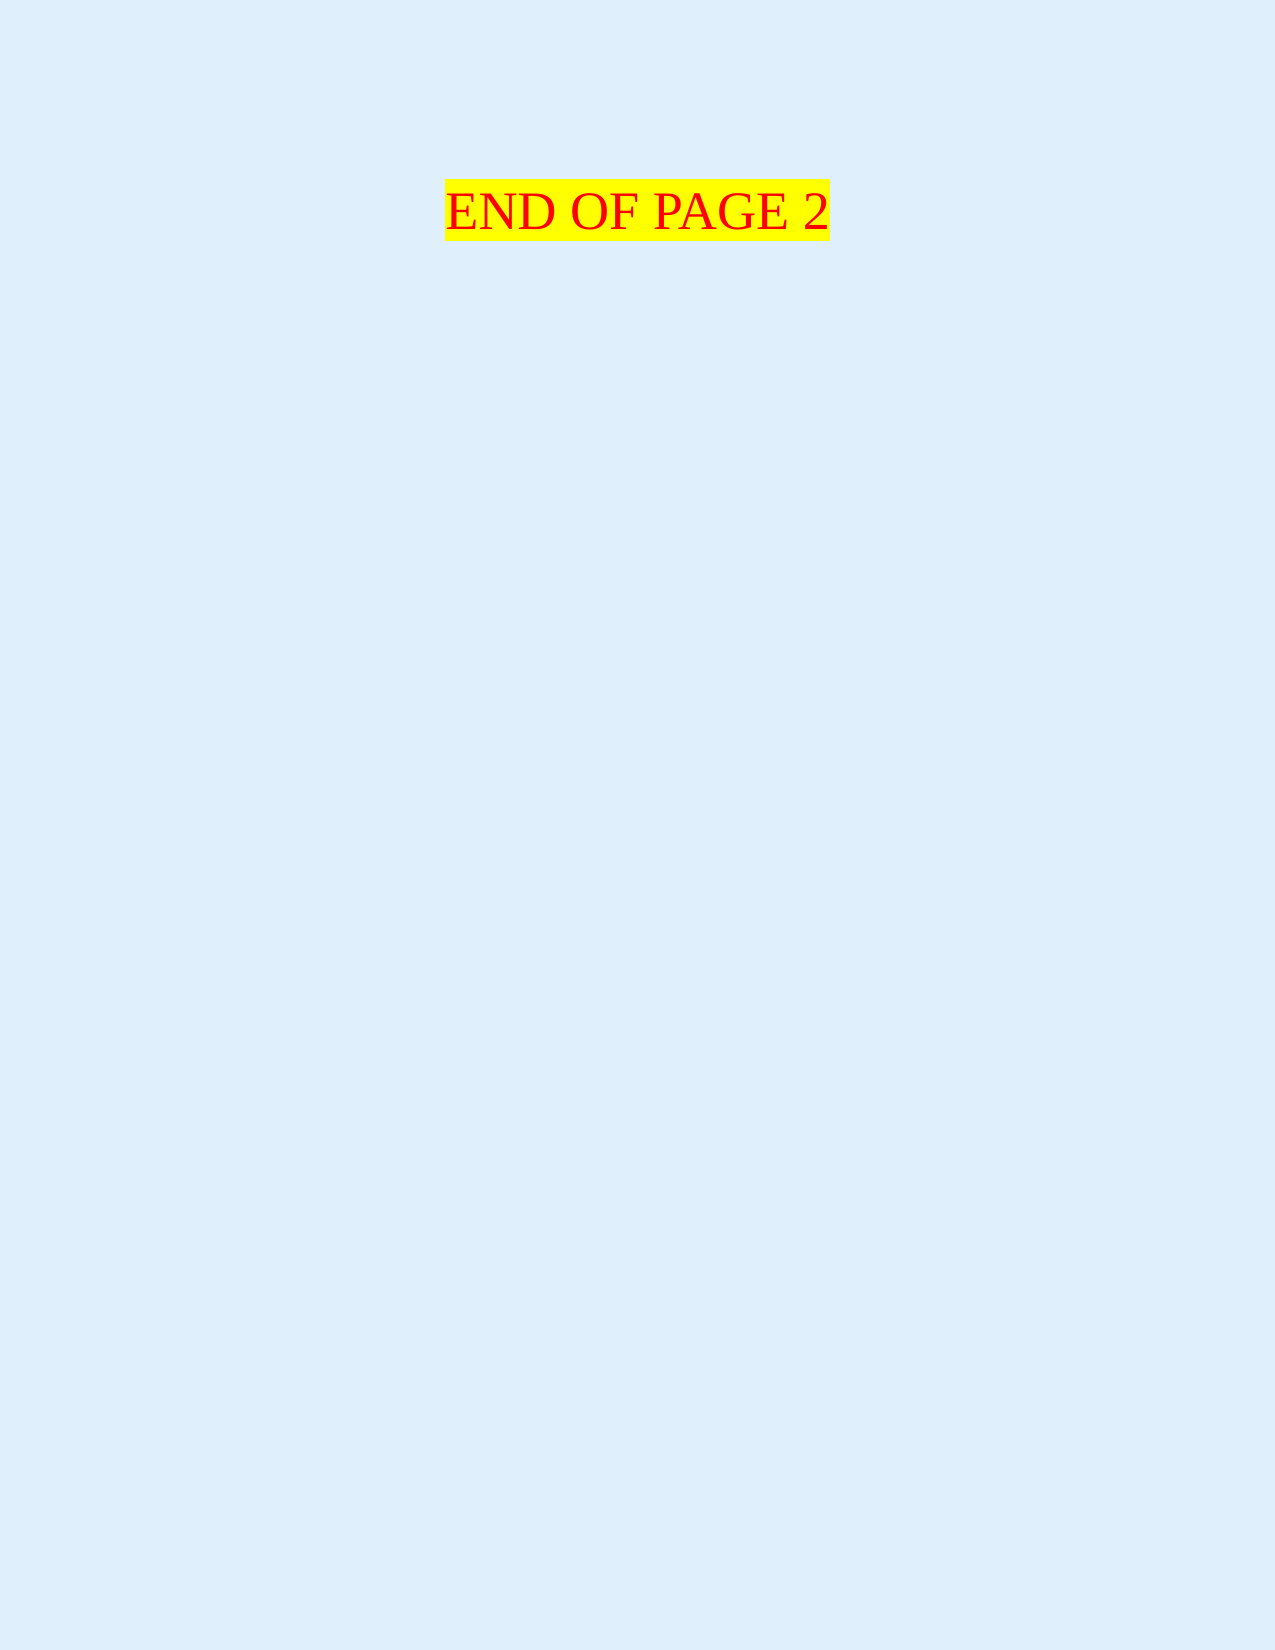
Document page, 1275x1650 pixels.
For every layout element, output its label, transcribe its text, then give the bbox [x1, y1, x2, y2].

text END OF PAGE 2 [0, 178, 1275, 241]
